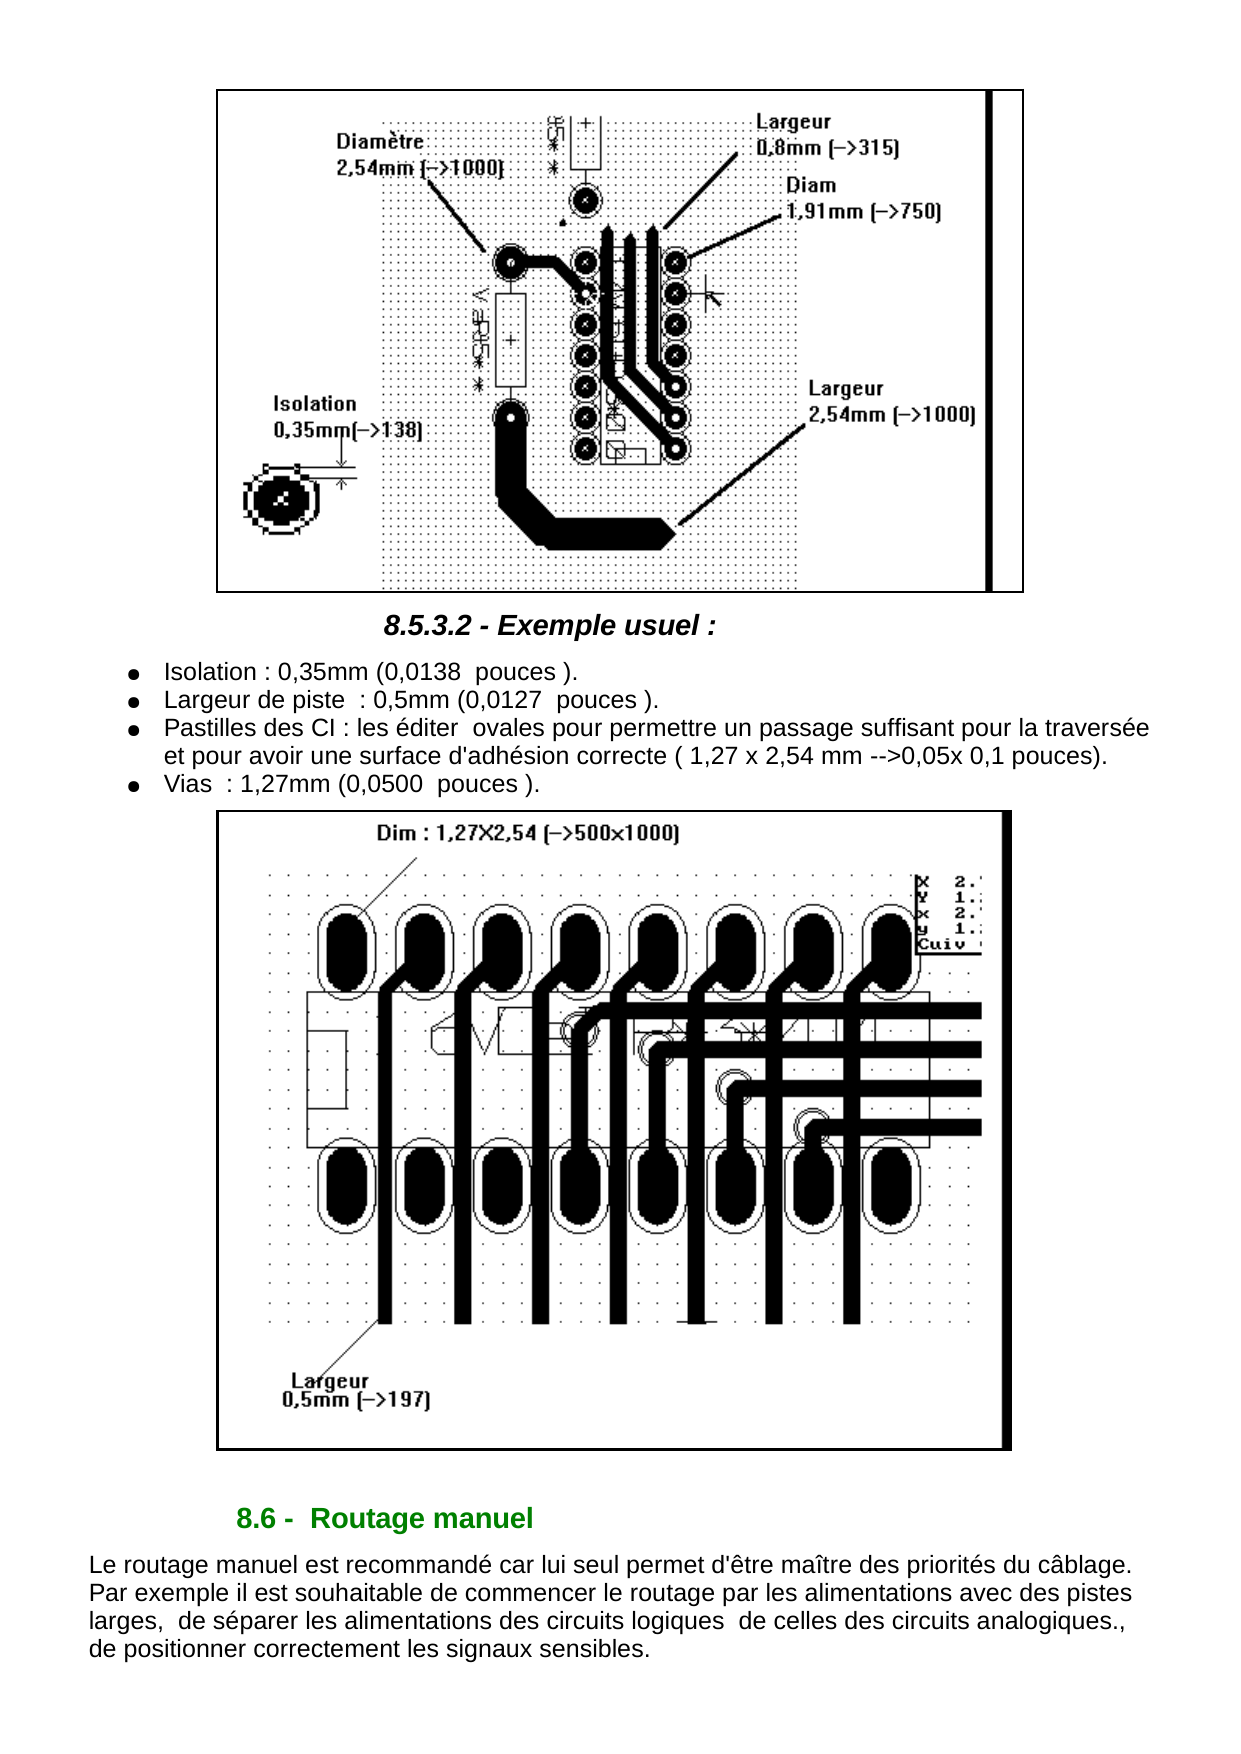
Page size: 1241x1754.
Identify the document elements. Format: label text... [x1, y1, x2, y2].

list Largeur de piste : 0,5mm (0,0127 pouces ). [126, 686, 1152, 714]
list Vias : 1,27mm (0,0500 pouces ). [126, 770, 1152, 798]
subtitle Routage manuel [162, 1502, 1152, 1534]
text Par exemple il est souhaitable de commencer le routage par les alimentations avec des pistes larges, de séparer les alimentations des circuits logiques de celles des circuits analogiques., de positionner correctement les signaux sensibles. [88, 1579, 1152, 1663]
list Pastilles des CI : les éditer ovales pour permettre un passage suffisant pour la traversée et pour avoir une surface d'adhésion correcte ( 1,27 x 2,54 mm -->0,05x 0,1 pouces). [126, 714, 1152, 770]
subtitle Exemple usuel : [310, 609, 1152, 642]
text Le routage manuel est recommandé car lui seul permet d'être maître des priorités du câblage. [88, 1551, 1152, 1579]
list Isolation : 0,35mm (0,0138 pouces ). [126, 658, 1152, 686]
